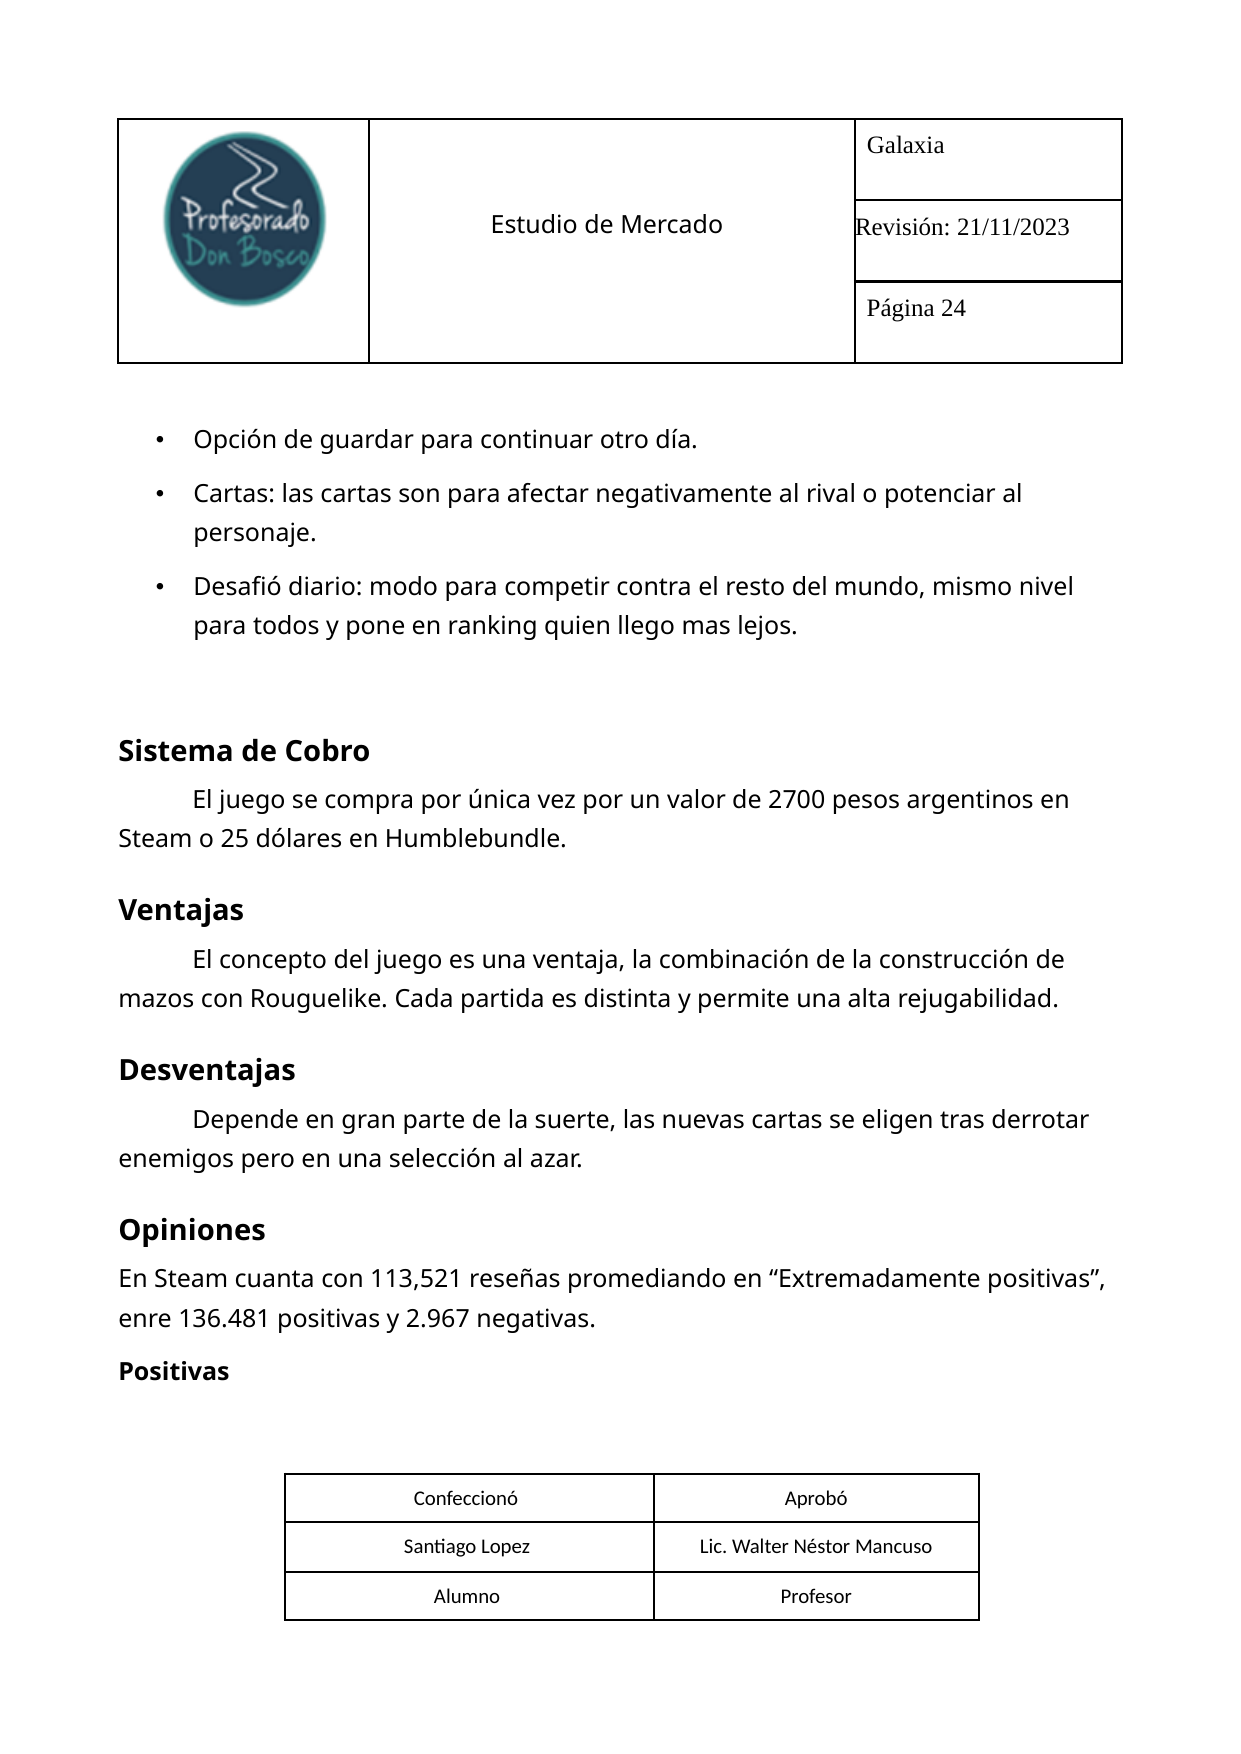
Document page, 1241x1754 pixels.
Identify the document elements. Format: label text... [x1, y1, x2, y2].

subtitle Desventajas [118, 1049, 1122, 1089]
subtitle Opiniones [118, 1209, 1122, 1248]
subtitle Ventajas [118, 889, 1122, 929]
text El juego se compra por única vez por un valor de 2700 pesos argentinos en Steam o 25 dólares en Humblebundle. [118, 782, 1122, 855]
list Desafió diario: modo para competir contra el resto del mundo, mismo nivel para todos y pone en ranking quien llego mas lejos. [156, 568, 1122, 642]
subtitle Sistema de Cobro [118, 730, 1122, 769]
list Cartas: las cartas son para afectar negativamente al rival o potenciar al personaje. [156, 476, 1122, 549]
text El concepto del juego es una ventaja, la combinación de la construcción de mazos con Rouguelike. Cada partida es distinta y permite una alta rejugabilidad. [118, 942, 1122, 1015]
text Positivas [118, 1354, 1122, 1388]
picture [160, 130, 328, 311]
list Opción de guardar para continuar otro día. [156, 422, 1122, 456]
text Depende en gran parte de la suerte, las nuevas cartas se eligen tras derrotar enemigos pero en una selección al azar. [118, 1101, 1122, 1174]
text En Steam cuanta con 113,521 reseñas promediando en “Extremadamente positivas”, enre 136.481 positivas y 2.967 negativas. [118, 1261, 1122, 1334]
